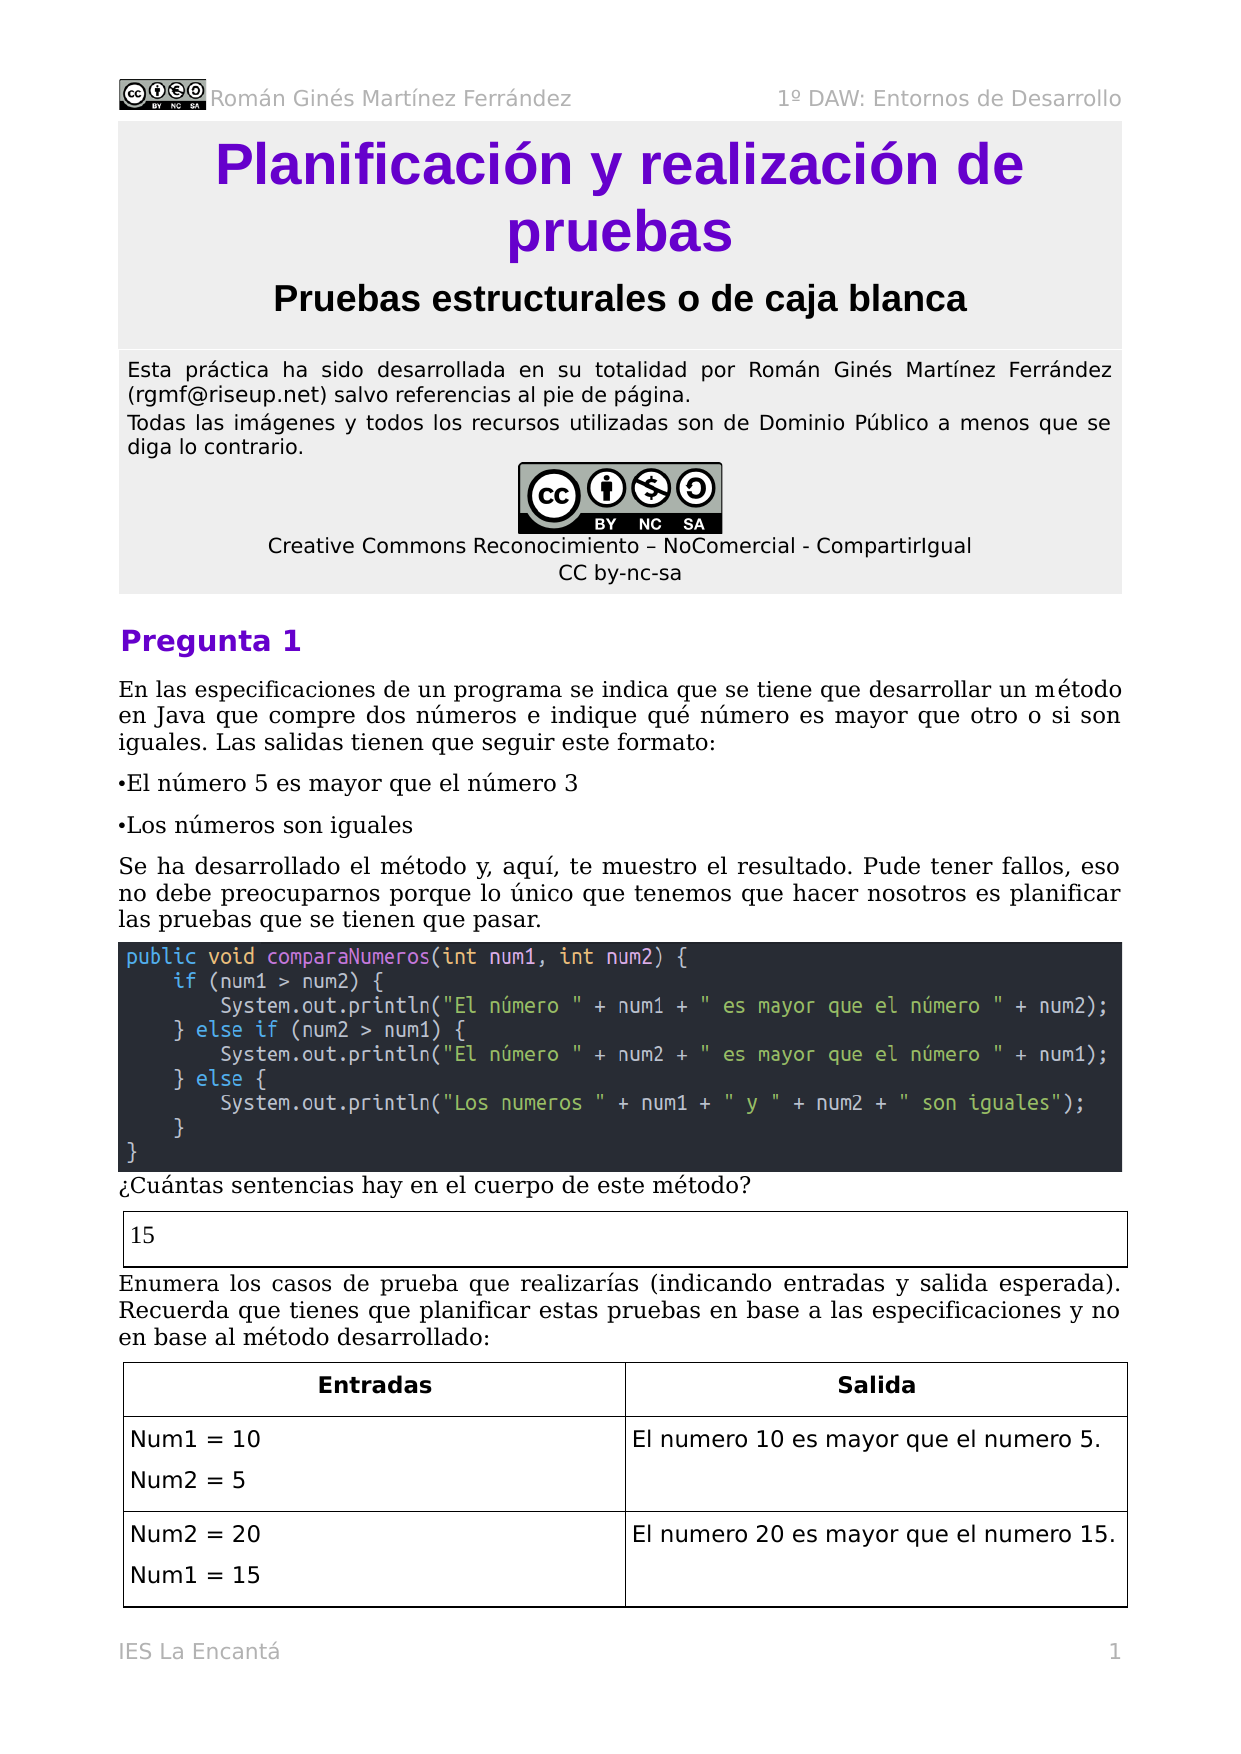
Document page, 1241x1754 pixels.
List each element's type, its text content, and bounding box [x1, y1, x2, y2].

table_header 15 [124, 1212, 1127, 1266]
text En las especificaciones de un programa se indica que se tiene que desarrollar un método en Java que compre dos números e indique qué número es mayor que otro o si son iguales. Las salidas tienen que seguir este formato: [118, 676, 1122, 756]
text Esta práctica ha sido desarrollada en su totalidad por Román Ginés Martínez Ferrández (rgmf@riseup.net) salvo referencias al pie de página. [119, 350, 1122, 402]
text Pregunta 1 [118, 622, 1122, 660]
text Pruebas estructurales o de caja blanca [118, 270, 1122, 326]
table_cell Num1 = 10 Num2 = 5 [124, 1417, 625, 1511]
list Los números son iguales [118, 812, 1122, 838]
text CC by-nc-sa [119, 552, 1122, 594]
table_cell El numero 20 es mayor que el numero 15. [626, 1512, 1127, 1606]
text ¿Cuántas sentencias hay en el cuerpo de este método? [118, 1172, 1122, 1199]
list El número 5 es mayor que el número 3 [118, 770, 1122, 797]
table_cell Num2 = 20 Num1 = 15 [124, 1512, 625, 1606]
text Se ha desarrollado el método y, aquí, te muestro el resultado. Pude tener fallos, eso no debe preocuparnos porque lo único que tenemos que hacer nosotros es planificar las pruebas que se tienen que pasar. [118, 853, 1122, 933]
text Planificación y realización de pruebas [118, 122, 1122, 264]
text Enumera los casos de prueba que realizarías (indicando entradas y salida esperada). Recuerda que tienes que planificar estas pruebas en base a las especificaciones y no en base al método desarrollado: [118, 1270, 1122, 1350]
table_header Salida [626, 1363, 1127, 1416]
table_header Entradas [124, 1363, 625, 1416]
text Todas las imágenes y todos los recursos utilizadas son de Dominio Público a menos que se diga lo contrario. [119, 402, 1122, 453]
text Creative Commons Reconocimiento – NoComercial - CompartirIgual [119, 453, 1122, 552]
table_cell El numero 10 es mayor que el numero 5. [626, 1417, 1127, 1511]
